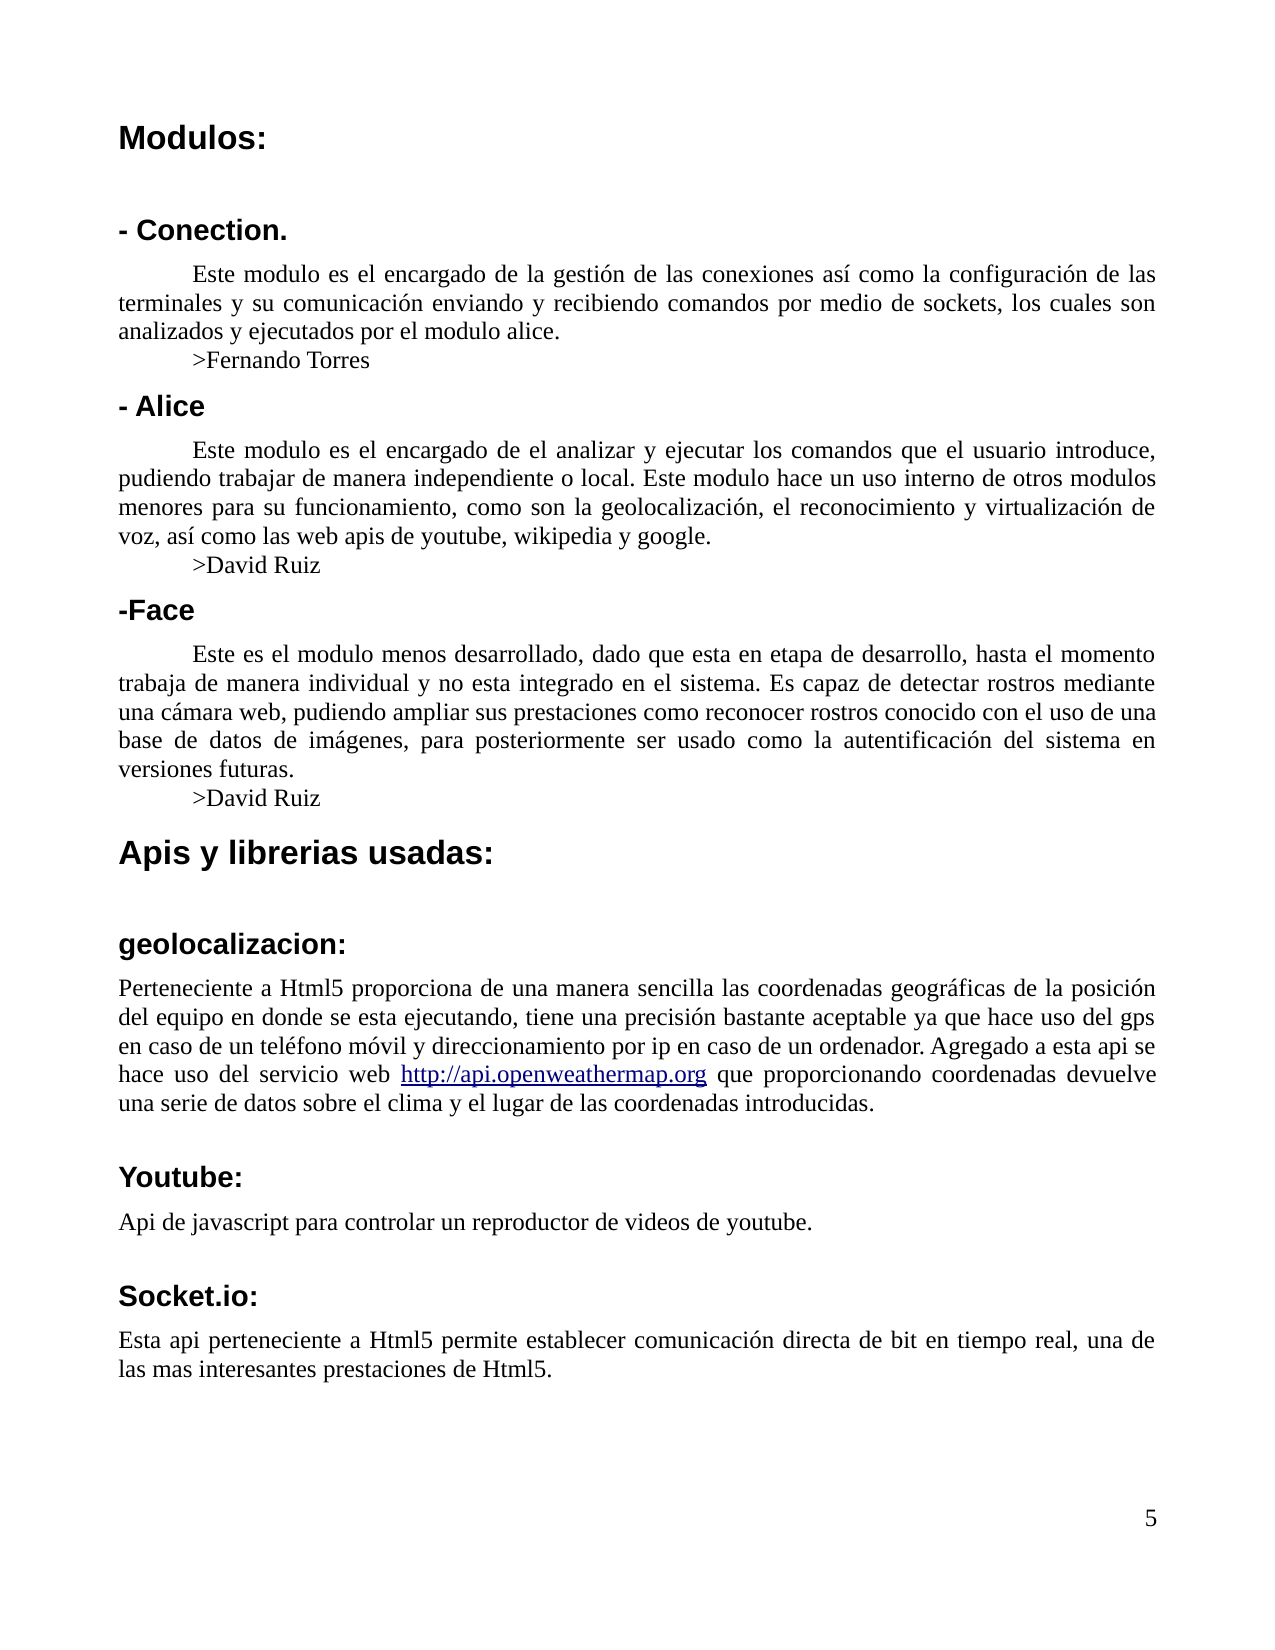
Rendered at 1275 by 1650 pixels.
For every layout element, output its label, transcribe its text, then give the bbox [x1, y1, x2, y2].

text Esta api perteneciente a Html5 permite establecer comunicación directa de bit en tiempo real, una de las mas interesantes prestaciones de Html5. [118, 1325, 1157, 1382]
text Este modulo es el encargado de la gestión de las conexiones así como la configuración de las terminales y su comunicación enviando y recibiendo comandos por medio de sockets, los cuales son analizados y ejecutados por el modulo alice. [118, 259, 1157, 345]
subtitle - Alice [118, 388, 1157, 422]
text Este es el modulo menos desarrollado, dado que esta en etapa de desarrollo, hasta el momento trabaja de manera individual y no esta integrado en el sistema. Es capaz de detectar rostros mediante una cámara web, pudiendo ampliar sus prestaciones como reconocer rostros conocido con el uso de una base de datos de imágenes, para posteriormente ser usado como la autentificación del sistema en versiones futuras. [118, 639, 1157, 783]
text >David Ruiz [118, 783, 1157, 812]
subtitle Apis y librerias usadas: [118, 833, 1157, 871]
text >Fernando Torres [118, 345, 1157, 374]
text Este modulo es el encargado de el analizar y ejecutar los comandos que el usuario introduce, pudiendo trabajar de manera independiente o local. Este modulo hace un uso interno de otros modulos menores para su funcionamiento, como son la geolocalización, el reconocimiento y virtualización de voz, así como las web apis de youtube, wikipedia y google. [118, 435, 1157, 550]
subtitle -Face [118, 593, 1157, 627]
text Perteneciente a Html5 proporciona de una manera sencilla las coordenadas geográficas de la posición del equipo en donde se esta ejecutando, tiene una precisión bastante aceptable ya que hace uso del gps en caso de un teléfono móvil y direccionamiento por ip en caso de un ordenador. Agregado a esta api se hace uso del servicio web http://api.openweathermap.org que proporcionando coordenadas devuelve una serie de datos sobre el clima y el lugar de las coordenadas introducidas. [118, 973, 1157, 1117]
subtitle Modulos: [118, 118, 1157, 157]
text >David Ruiz [118, 550, 1157, 578]
subtitle Youtube: [118, 1160, 1157, 1194]
subtitle - Conection. [118, 213, 1157, 246]
text Api de javascript para controlar un reproductor de videos de youtube. [118, 1207, 1157, 1235]
subtitle geolocalizacion: [118, 927, 1157, 961]
subtitle Socket.io: [118, 1279, 1157, 1312]
